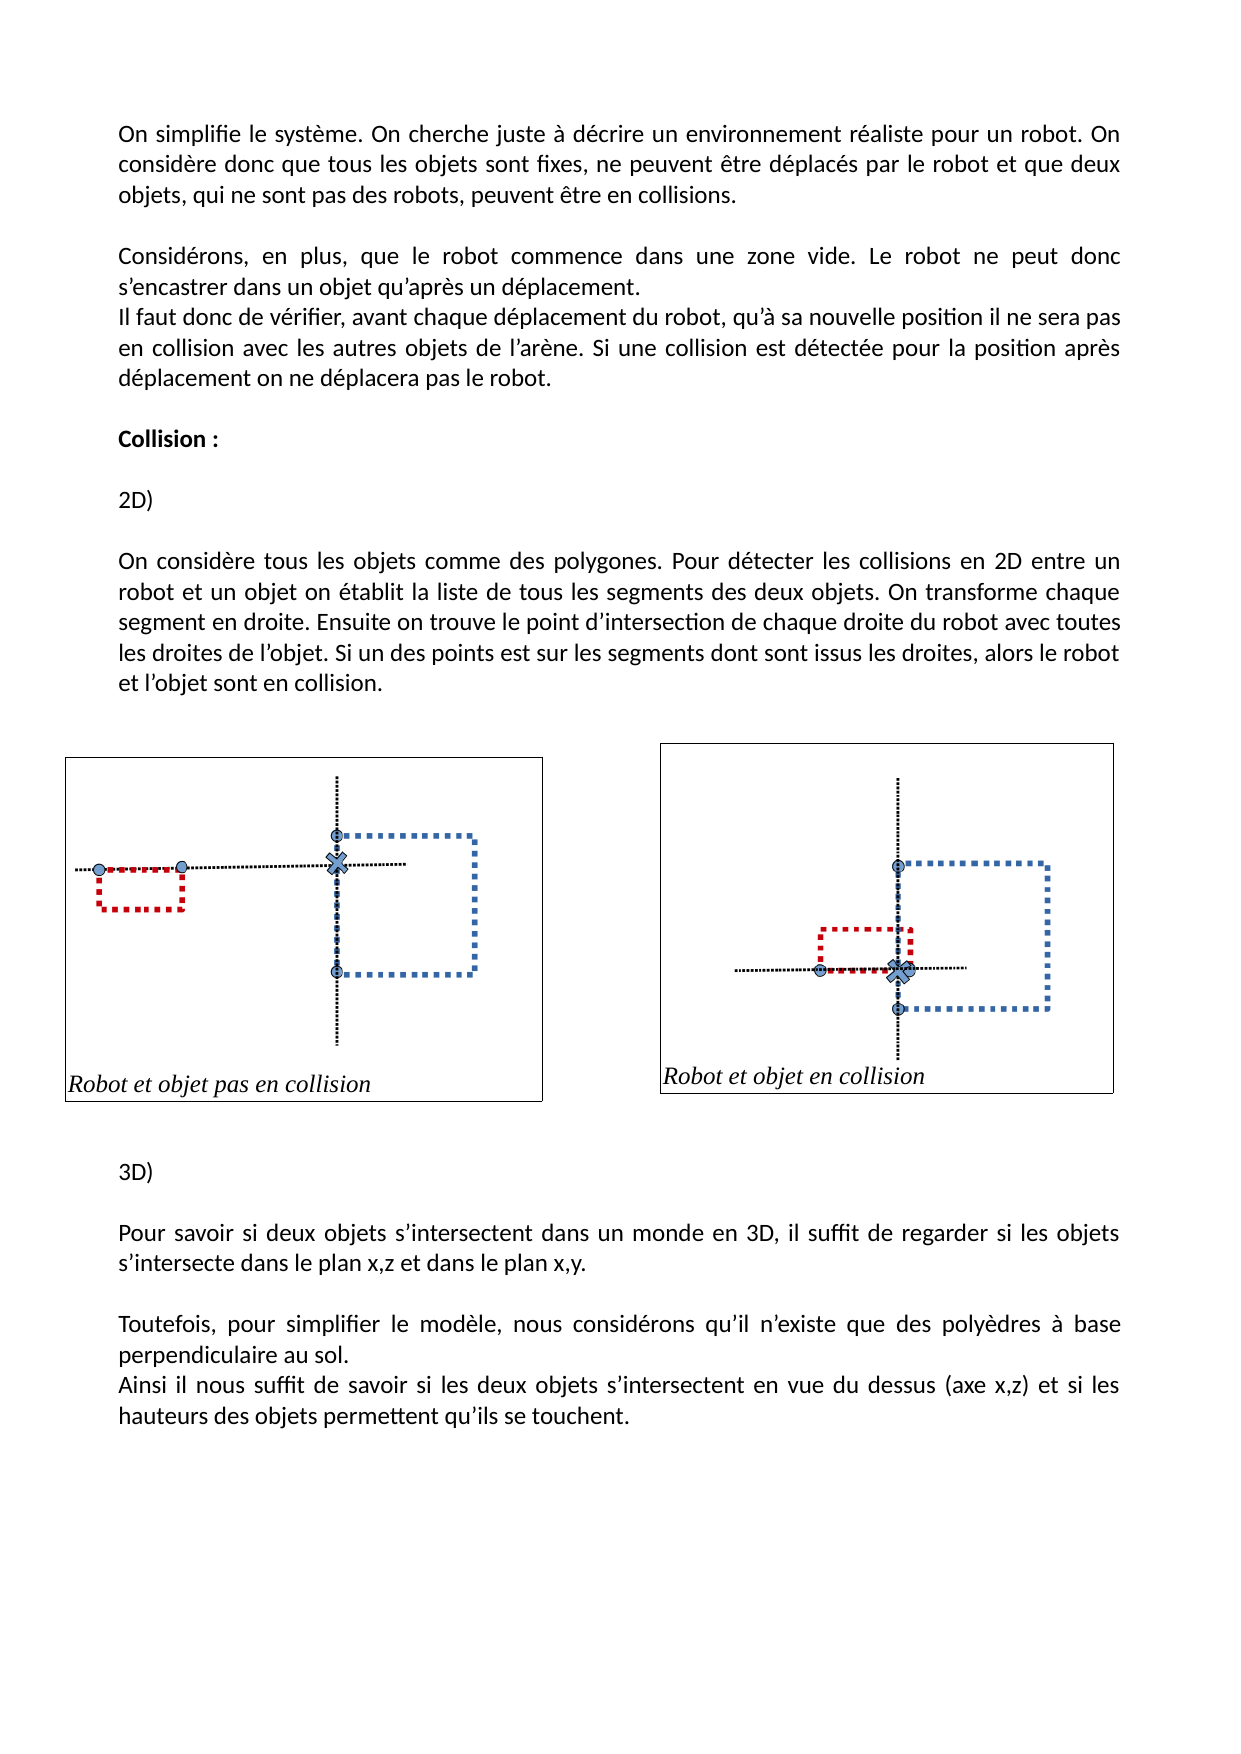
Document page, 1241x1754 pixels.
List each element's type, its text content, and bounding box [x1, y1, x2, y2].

picture [67, 772, 540, 1069]
text On simplifie le système. On cherche juste à décrire un environnement réaliste pour un robot. On considère donc que tous les objets sont fixes, ne peuvent être déplacés par le robot et que deux objets, qui ne sont pas des robots, peuvent être en collisions. [118, 118, 1122, 210]
text Robot et objet pas en collision [68, 1069, 539, 1098]
text 3D) [118, 1156, 1122, 1186]
text Collision : [118, 423, 1122, 454]
text Ainsi il nous suffit de savoir si les deux objets s’intersectent en vue du dessus (axe x,z) et si les hauteurs des objets permettent qu’ils se touchent. [118, 1369, 1122, 1431]
text Robot et objet en collision [663, 1061, 1110, 1090]
picture [662, 758, 1110, 1061]
text Toutefois, pour simplifier le modèle, nous considérons qu’il n’existe que des polyèdres à base perpendiculaire au sol. [118, 1308, 1122, 1369]
text 2D) [118, 484, 1122, 515]
text Il faut donc de vérifier, avant chaque déplacement du robot, qu’à sa nouvelle position il ne sera pas en collision avec les autres objets de l’arène. Si une collision est détectée pour la position après déplacement on ne déplacera pas le robot. [118, 301, 1122, 393]
text Pour savoir si deux objets s’intersectent dans un monde en 3D, il suffit de regarder si les objets s’intersecte dans le plan x,z et dans le plan x,y. [118, 1217, 1122, 1278]
text Considérons, en plus, que le robot commence dans une zone vide. Le robot ne peut donc s’encastrer dans un objet qu’après un déplacement. [118, 240, 1122, 301]
text On considère tous les objets comme des polygones. Pour détecter les collisions en 2D entre un robot et un objet on établit la liste de tous les segments des deux objets. On transforme chaque segment en droite. Ensuite on trouve le point d’intersection de chaque droite du robot avec toutes les droites de l’objet. Si un des points est sur les segments dont sont issus les droites, alors le robot et l’objet sont en collision. [118, 545, 1122, 698]
